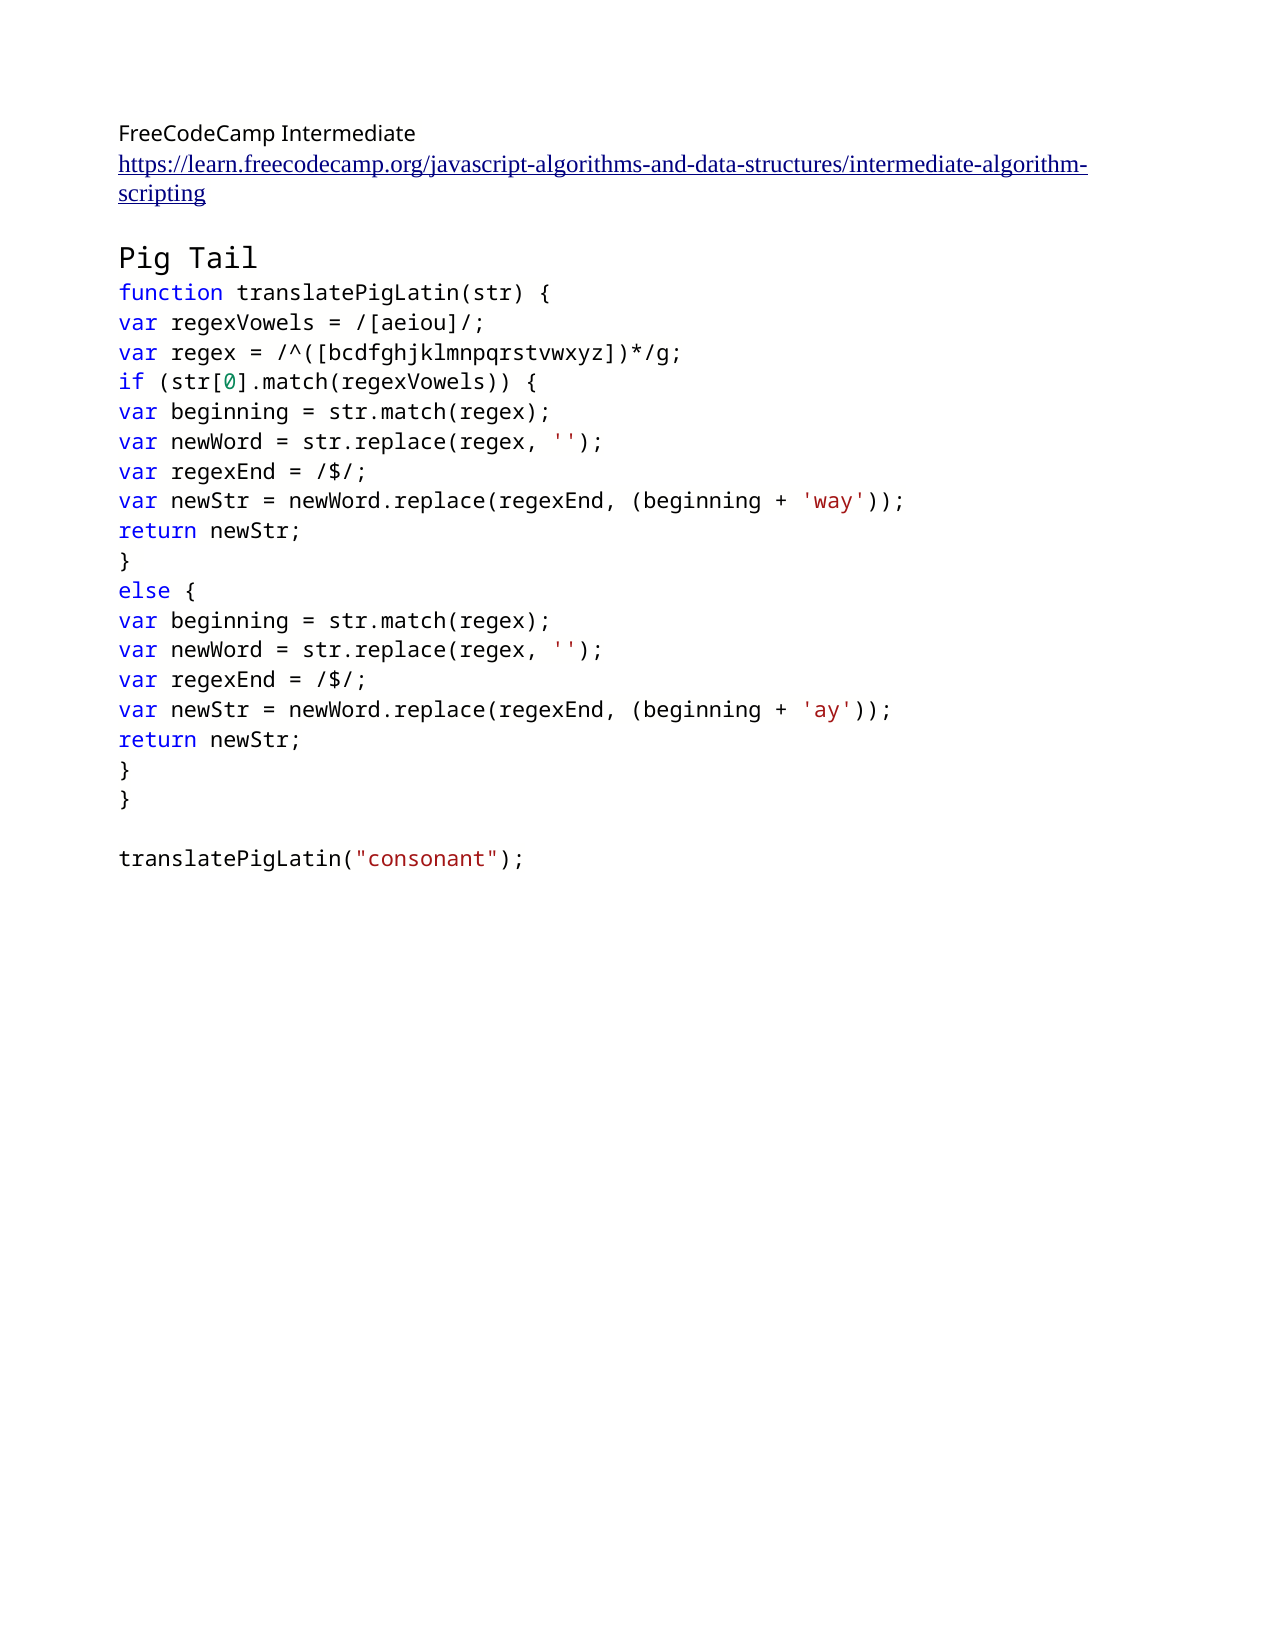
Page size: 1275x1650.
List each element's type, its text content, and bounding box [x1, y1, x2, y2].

text } [118, 783, 1157, 813]
text if (str[0].match(regexVowels)) { [118, 366, 1157, 396]
text var newWord = str.replace(regex, ''); [118, 426, 1157, 456]
text var newStr = newWord.replace(regexEnd, (beginning + 'ay')); [118, 694, 1157, 724]
text var newStr = newWord.replace(regexEnd, (beginning + 'way')); [118, 485, 1157, 515]
text return newStr; [118, 515, 1157, 545]
text translatePigLatin("consonant"); [118, 843, 1157, 873]
text else { [118, 575, 1157, 604]
text } [118, 545, 1157, 575]
text var newWord = str.replace(regex, ''); [118, 634, 1157, 664]
text var regexEnd = /$/; [118, 456, 1157, 485]
text var beginning = str.match(regex); [118, 604, 1157, 634]
text return newStr; [118, 724, 1157, 753]
text var regexEnd = /$/; [118, 664, 1157, 694]
text var beginning = str.match(regex); [118, 396, 1157, 426]
text var regexVowels = /[aeiou]/; [118, 307, 1157, 336]
text } [118, 753, 1157, 783]
text var regex = /^([bcdfghjklmnpqrstvwxyz])*/g; [118, 336, 1157, 366]
text FreeCodeCamp Intermediate https://learn.freecodecamp.org/javascript-algorithms-and-data-structures/intermediate-algorithm-scripting Pig Tail function translatePigLatin(str) { [118, 118, 1157, 307]
